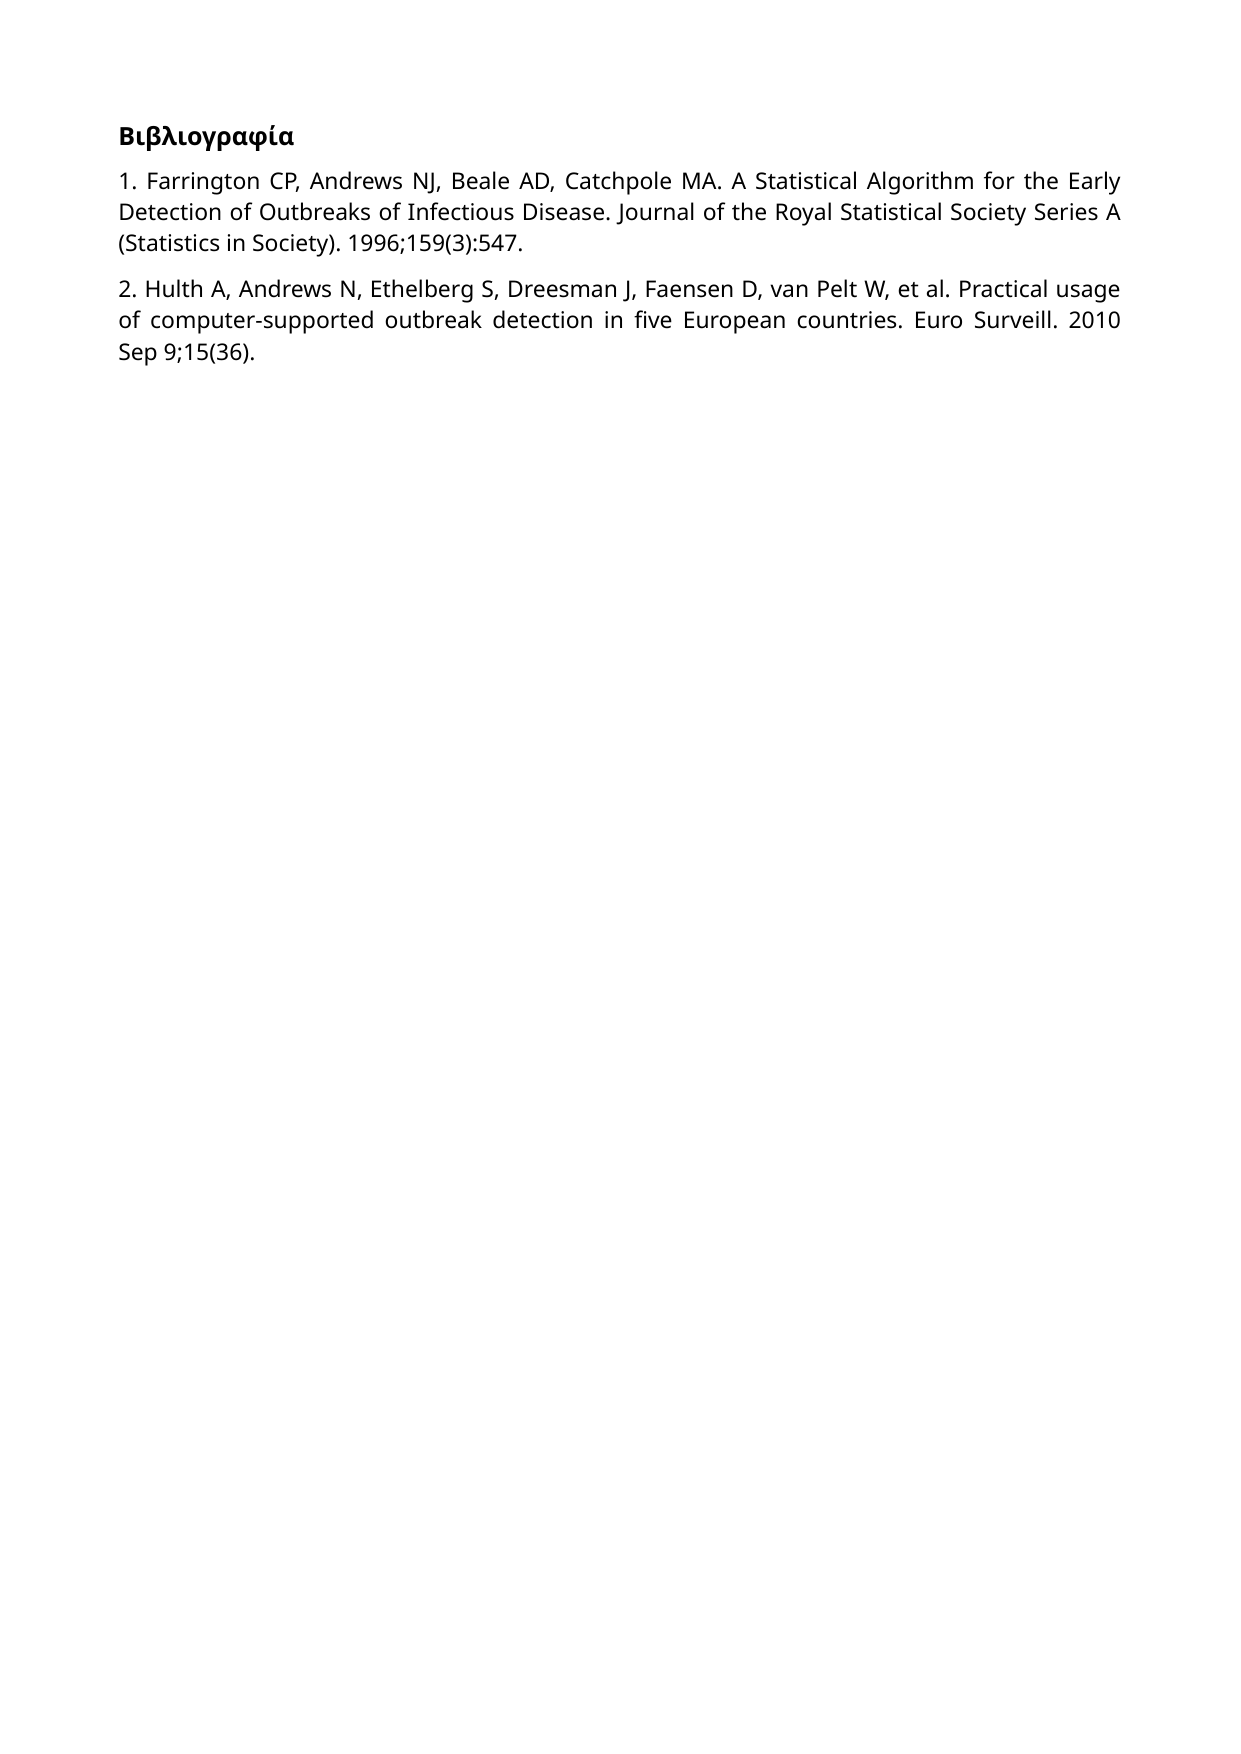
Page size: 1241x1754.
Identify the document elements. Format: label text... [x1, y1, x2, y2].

text 1. Farrington CP, Andrews NJ, Beale AD, Catchpole MA. A Statistical Algorithm for the Early Detection of Outbreaks of Infectious Disease. Journal of the Royal Statistical Society Series A (Statistics in Society). 1996;159(3):547. [118, 165, 1122, 258]
text 2. Hulth A, Andrews N, Ethelberg S, Dreesman J, Faensen D, van Pelt W, et al. Practical usage of computer-supported outbreak detection in five European countries. Euro Surveill. 2010 Sep 9;15(36). [118, 273, 1122, 367]
subtitle Βιβλιογραφία [118, 118, 1122, 152]
